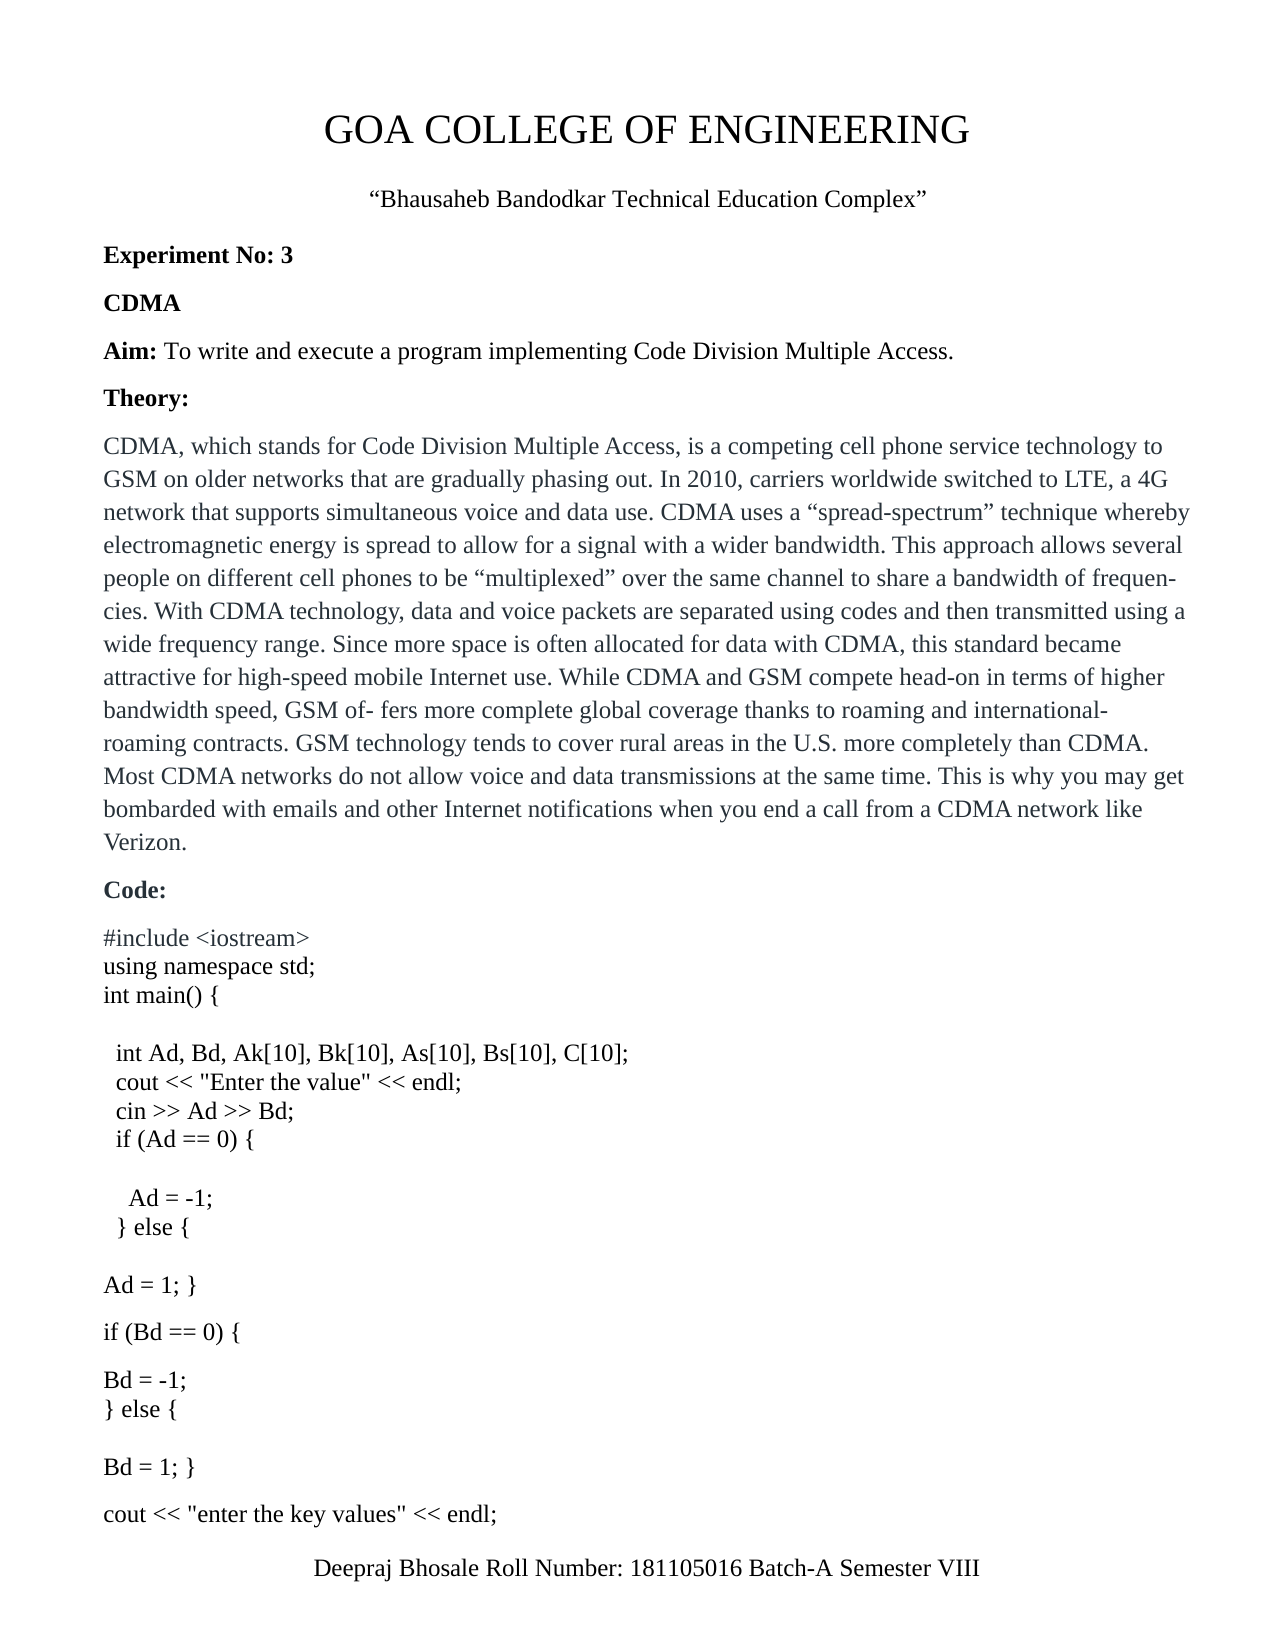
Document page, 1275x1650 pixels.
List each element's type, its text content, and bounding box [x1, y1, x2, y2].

text CDMA [103, 288, 1191, 317]
text int main() { [103, 980, 1191, 1009]
text cin >> Ad >> Bd; [103, 1096, 1191, 1124]
text Bd = 1; } [103, 1452, 1191, 1481]
text Bd = -1; [103, 1365, 1191, 1394]
text Theory: [103, 383, 1191, 412]
text Code: [103, 875, 1191, 904]
text Aim: To write and execute a program implementing Code Division Multiple Access. [103, 336, 1191, 364]
text cout << "enter the key values" << endl; [103, 1499, 1191, 1528]
text cout << "Enter the value" << endl; [103, 1067, 1191, 1096]
text #include <iostream> [103, 923, 1191, 951]
text } else { [103, 1212, 1191, 1240]
text using namespace std; [103, 951, 1191, 980]
text } else { [103, 1394, 1191, 1422]
text Ad = -1; [103, 1183, 1191, 1212]
text if (Ad == 0) { [103, 1124, 1191, 1153]
text Ad = 1; } [103, 1270, 1191, 1298]
text Experiment No: 3 [103, 240, 1191, 269]
text CDMA, which stands for Code Division Multiple Access, is a competing cell phone service technology to GSM on older networks that are gradually phasing out. In 2010, carriers worldwide switched to LTE, a 4G network that supports simultaneous voice and data use. CDMA uses a “spread-spectrum” technique whereby electromagnetic energy is spread to allow for a signal with a wider bandwidth. This approach allows several people on different cell phones to be “multiplexed” over the same channel to share a bandwidth of frequen- cies. With CDMA technology, data and voice packets are separated using codes and then transmitted using a wide frequency range. Since more space is often allocated for data with CDMA, this standard became attractive for high-speed mobile Internet use. While CDMA and GSM compete head-on in terms of higher bandwidth speed, GSM of- fers more complete global coverage thanks to roaming and international-roaming contracts. GSM technology tends to cover rural areas in the U.S. more completely than CDMA. Most CDMA networks do not allow voice and data transmissions at the same time. This is why you may get bombarded with emails and other Internet notifications when you end a call from a CDMA network like Verizon. [103, 431, 1191, 856]
text if (Bd == 0) { [103, 1317, 1191, 1346]
text int Ad, Bd, Ak[10], Bk[10], As[10], Bs[10], C[10]; [103, 1038, 1191, 1067]
